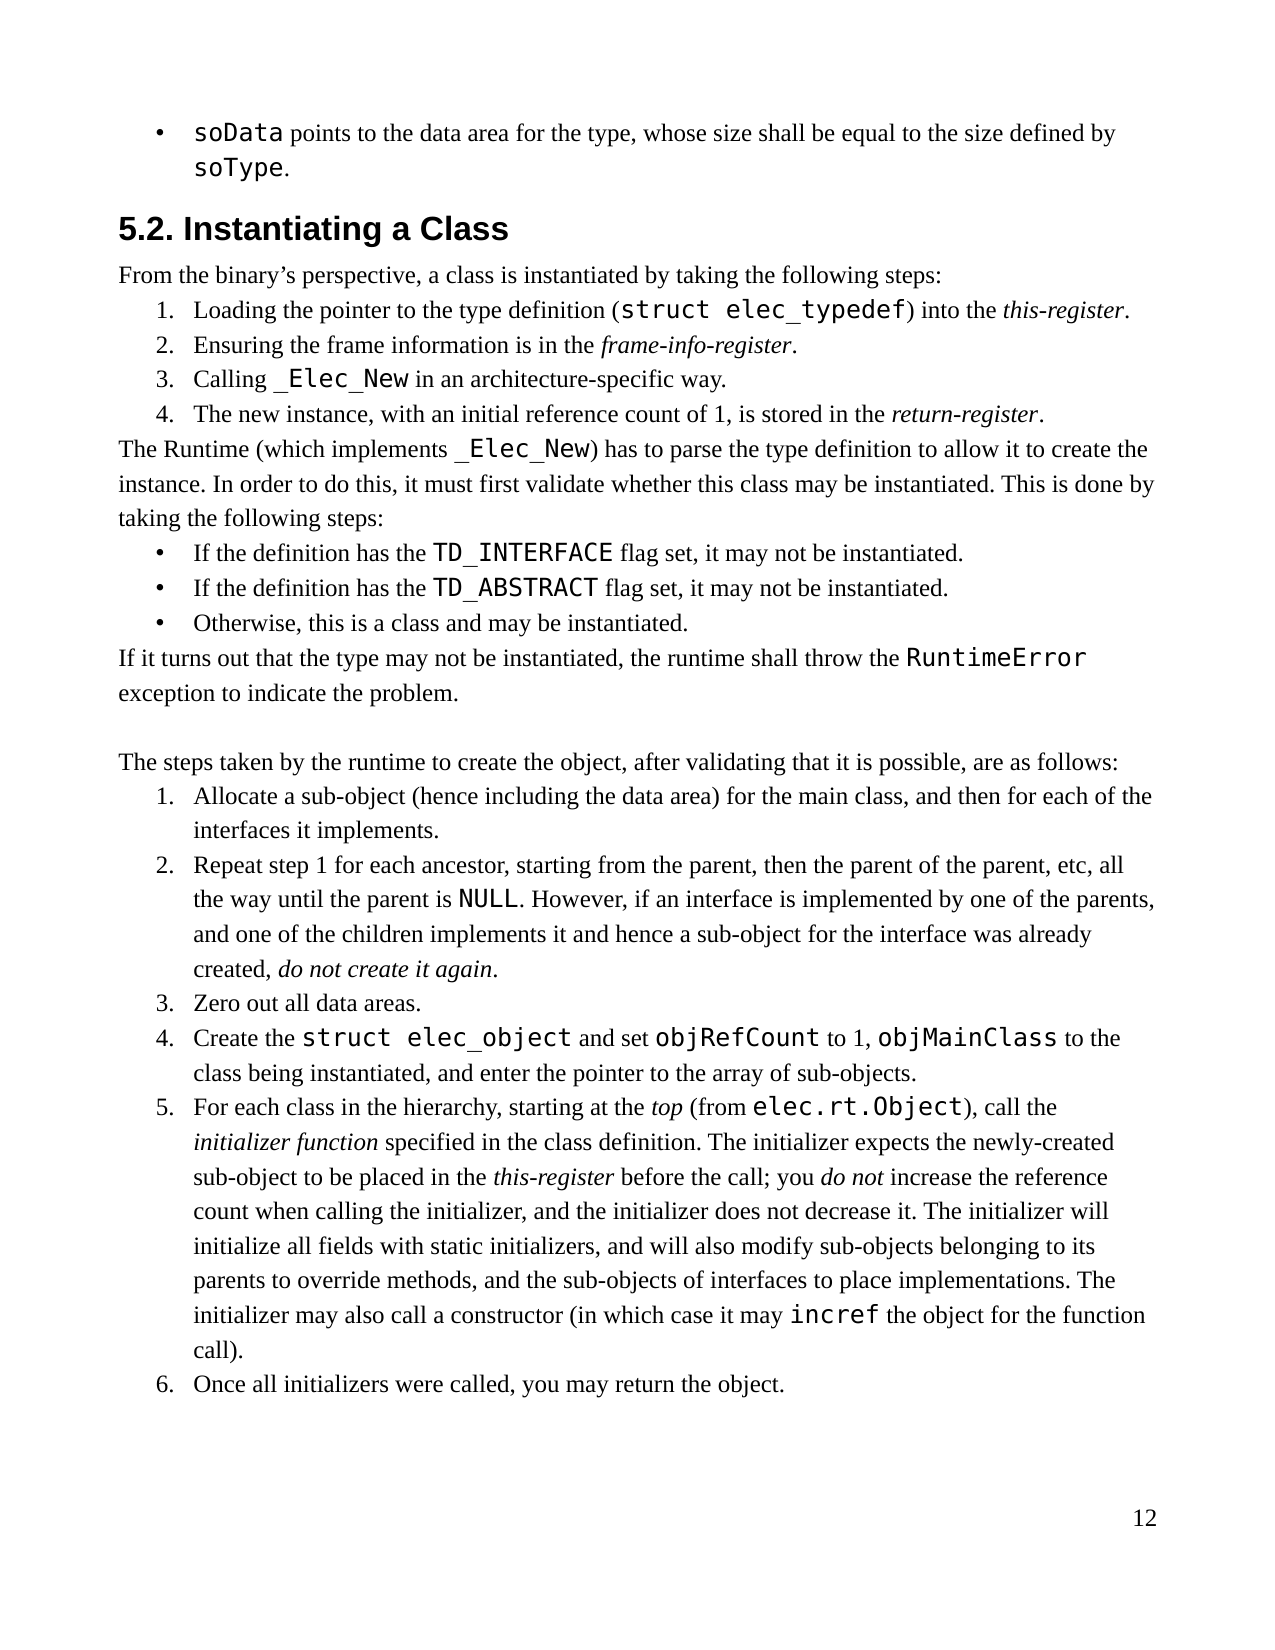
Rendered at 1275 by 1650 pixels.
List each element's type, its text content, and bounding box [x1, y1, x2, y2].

list Zero out all data areas. [156, 988, 1157, 1017]
text If it turns out that the type may not be instantiated, the runtime shall throw the RuntimeError exception to indicate the problem. [118, 643, 1157, 706]
list For each class in the hierarchy, starting at the top (from elec.rt.Object), call the initializer function specified in the class definition. The initializer expects the newly-created sub-object to be placed in the this-register before the call; you do not increase the reference count when calling the initializer, and the initializer does not decrease it. The initializer will initialize all fields with static initializers, and will also modify sub-objects belonging to its parents to override methods, and the sub-objects of interfaces to place implementations. The initializer may also call a constructor (in which case it may incref the object for the function call). [156, 1092, 1157, 1364]
list soData points to the data area for the type, whose size shall be equal to the size defined by soType. [156, 118, 1157, 182]
list Allocate a sub-object (hence including the data area) for the main class, and then for each of the interfaces it implements. [156, 781, 1157, 844]
text From the binary’s perspective, a class is instantiated by taking the following steps: [118, 260, 1157, 289]
list If the definition has the TD_INTERFACE flag set, it may not be instantiated. [156, 538, 1157, 567]
text The steps taken by the runtime to create the object, after validating that it is possible, are as follows: [118, 747, 1157, 775]
list Loading the pointer to the type definition (struct elec_typedef) into the this-register. [156, 295, 1157, 324]
subtitle 5.2. Instantiating a Class [118, 209, 1157, 248]
list If the definition has the TD_ABSTRACT flag set, it may not be instantiated. [156, 573, 1157, 602]
list Ensuring the frame information is in the frame-info-register. [156, 330, 1157, 359]
list The new instance, with an initial reference count of 1, is stored in the return-register. [156, 399, 1157, 428]
text The Runtime (which implements _Elec_New) has to parse the type definition to allow it to create the instance. In order to do this, it must first validate whether this class may be instantiated. This is done by taking the following steps: [118, 434, 1157, 532]
list Once all initializers were called, you may return the object. [156, 1369, 1157, 1398]
list Calling _Elec_New in an architecture-specific way. [156, 364, 1157, 394]
list Repeat step 1 for each ancestor, starting from the parent, then the parent of the parent, etc, all the way until the parent is NULL. However, if an interface is implemented by one of the parents, and one of the children implements it and hence a sub-object for the interface was already created, do not create it again. [156, 850, 1157, 983]
list Create the struct elec_object and set objRefCount to 1, objMainClass to the class being instantiated, and enter the pointer to the array of sub-objects. [156, 1023, 1157, 1087]
list Otherwise, this is a class and may be instantiated. [156, 608, 1157, 637]
